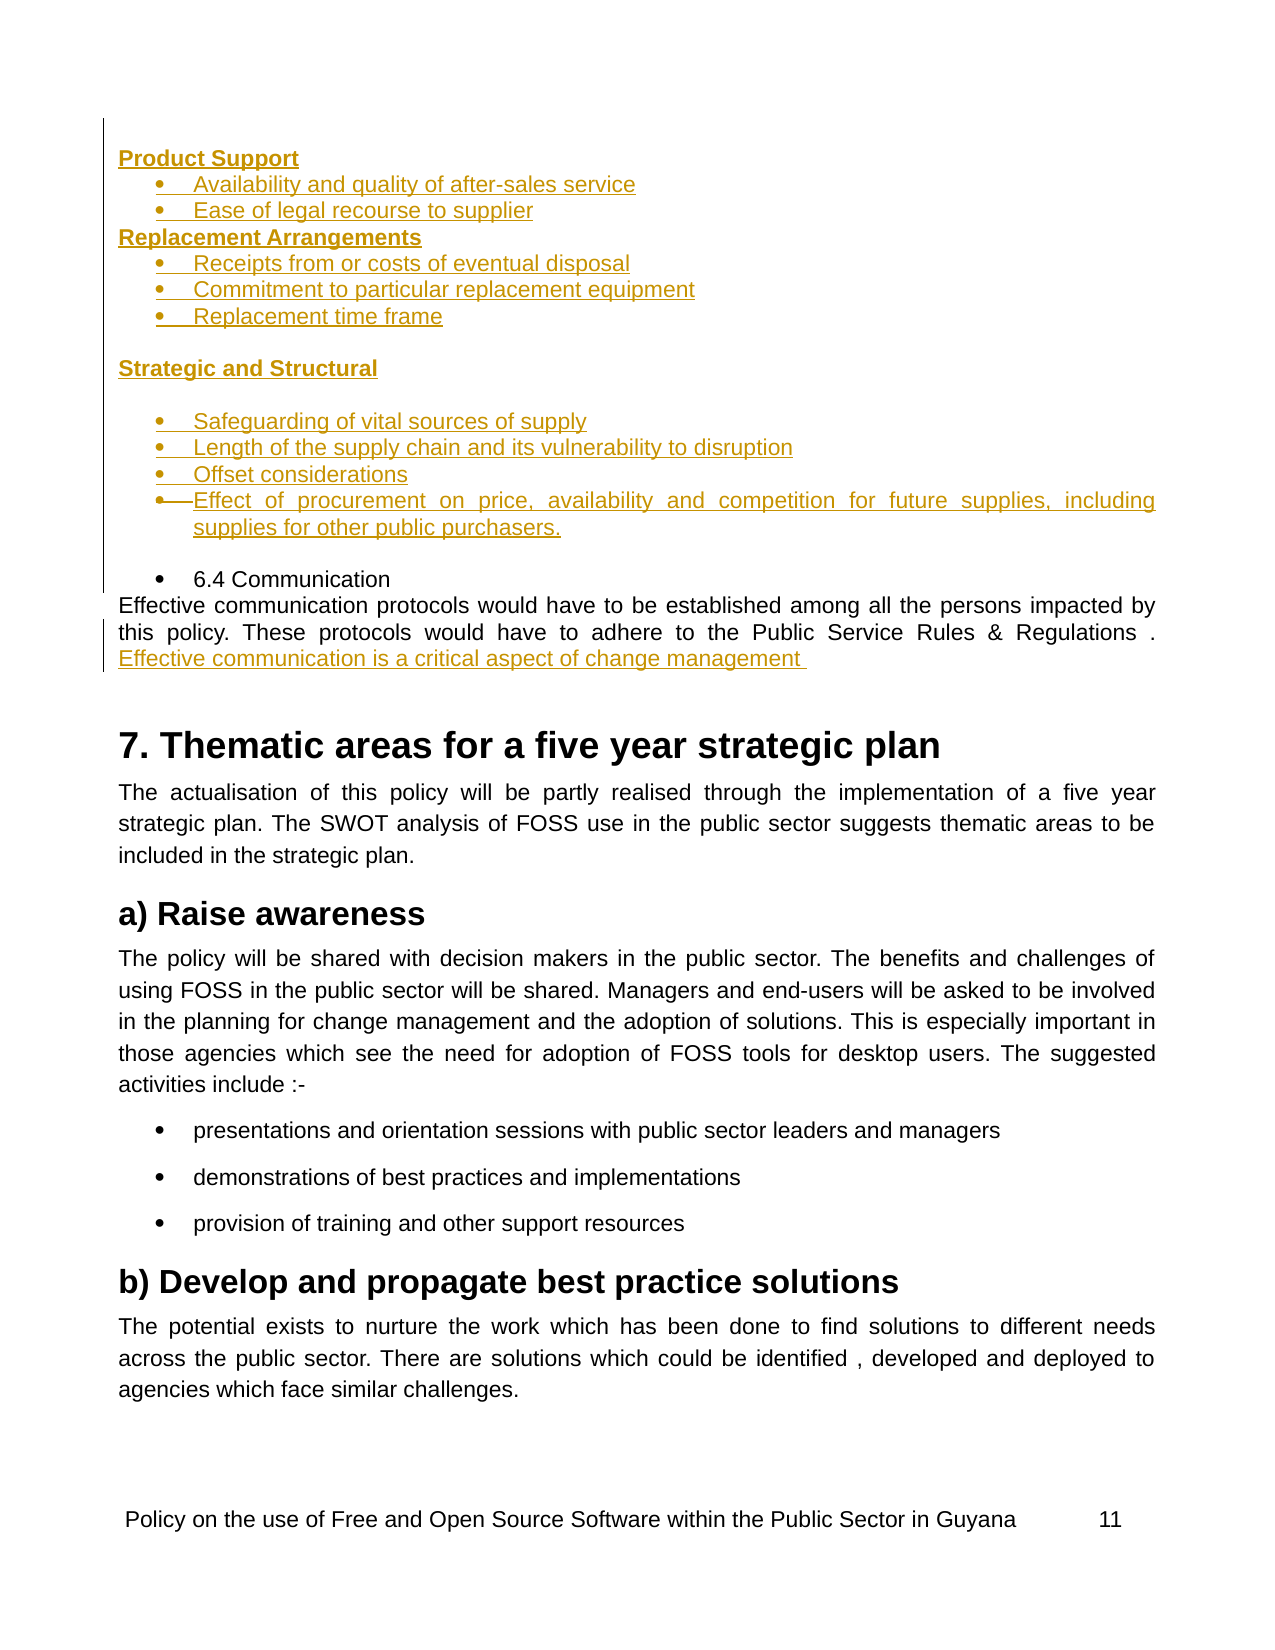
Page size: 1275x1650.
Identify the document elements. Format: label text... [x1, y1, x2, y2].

text Product Support [118, 144, 1157, 171]
list presentations and orientation sessions with public sector leaders and managers [156, 1117, 1157, 1144]
text Strategic and Structural [118, 355, 1157, 382]
list demonstrations of best practices and implementations [156, 1163, 1157, 1190]
subtitle b) Develop and propagate best practice solutions [118, 1262, 1157, 1301]
text Effective communication protocols would have to be established among all the persons impacted by this policy. These protocols would have to adhere to the Public Service Rules & Regulations . Effective communication is a critical aspect of change management [118, 592, 1157, 672]
subtitle a) Raise awareness [118, 894, 1157, 932]
text The actualisation of this policy will be partly realised through the implementation of a five year strategic plan. The SWOT analysis of FOSS use in the public sector suggests thematic areas to be included in the strategic plan. [118, 778, 1157, 868]
list Ease of legal recourse to supplier [156, 197, 1157, 223]
subtitle 7. Thematic areas for a five year strategic plan [118, 723, 1157, 766]
text The policy will be shared with decision makers in the public sector. The benefits and challenges of using FOSS in the public sector will be shared. Managers and end-users will be asked to be involved in the planning for change management and the adoption of solutions. This is especially important in those agencies which see the need for adoption of FOSS tools for desktop users. The suggested activities include :- [118, 945, 1157, 1098]
list Safeguarding of vital sources of supply [156, 408, 1157, 434]
list Replacement time frame [156, 303, 1157, 329]
text The potential exists to nurture the work which has been done to find solutions to different needs across the public sector. There are solutions which could be identified , developed and deployed to agencies which face similar challenges. [118, 1313, 1157, 1402]
list Receipts from or costs of eventual disposal [156, 250, 1157, 276]
list Availability and quality of after-sales service [156, 171, 1157, 197]
list Length of the supply chain and its vulnerability to disruption [156, 434, 1157, 461]
text Replacement Arrangements [118, 223, 1157, 250]
list Effect of procurement on price, availability and competition for future supplies, including supplies for other public purchasers.6.4 Communication [156, 487, 1157, 540]
list Commitment to particular replacement equipment [156, 276, 1157, 303]
list Offset considerations [156, 461, 1157, 487]
list provision of training and other support resources [156, 1210, 1157, 1236]
